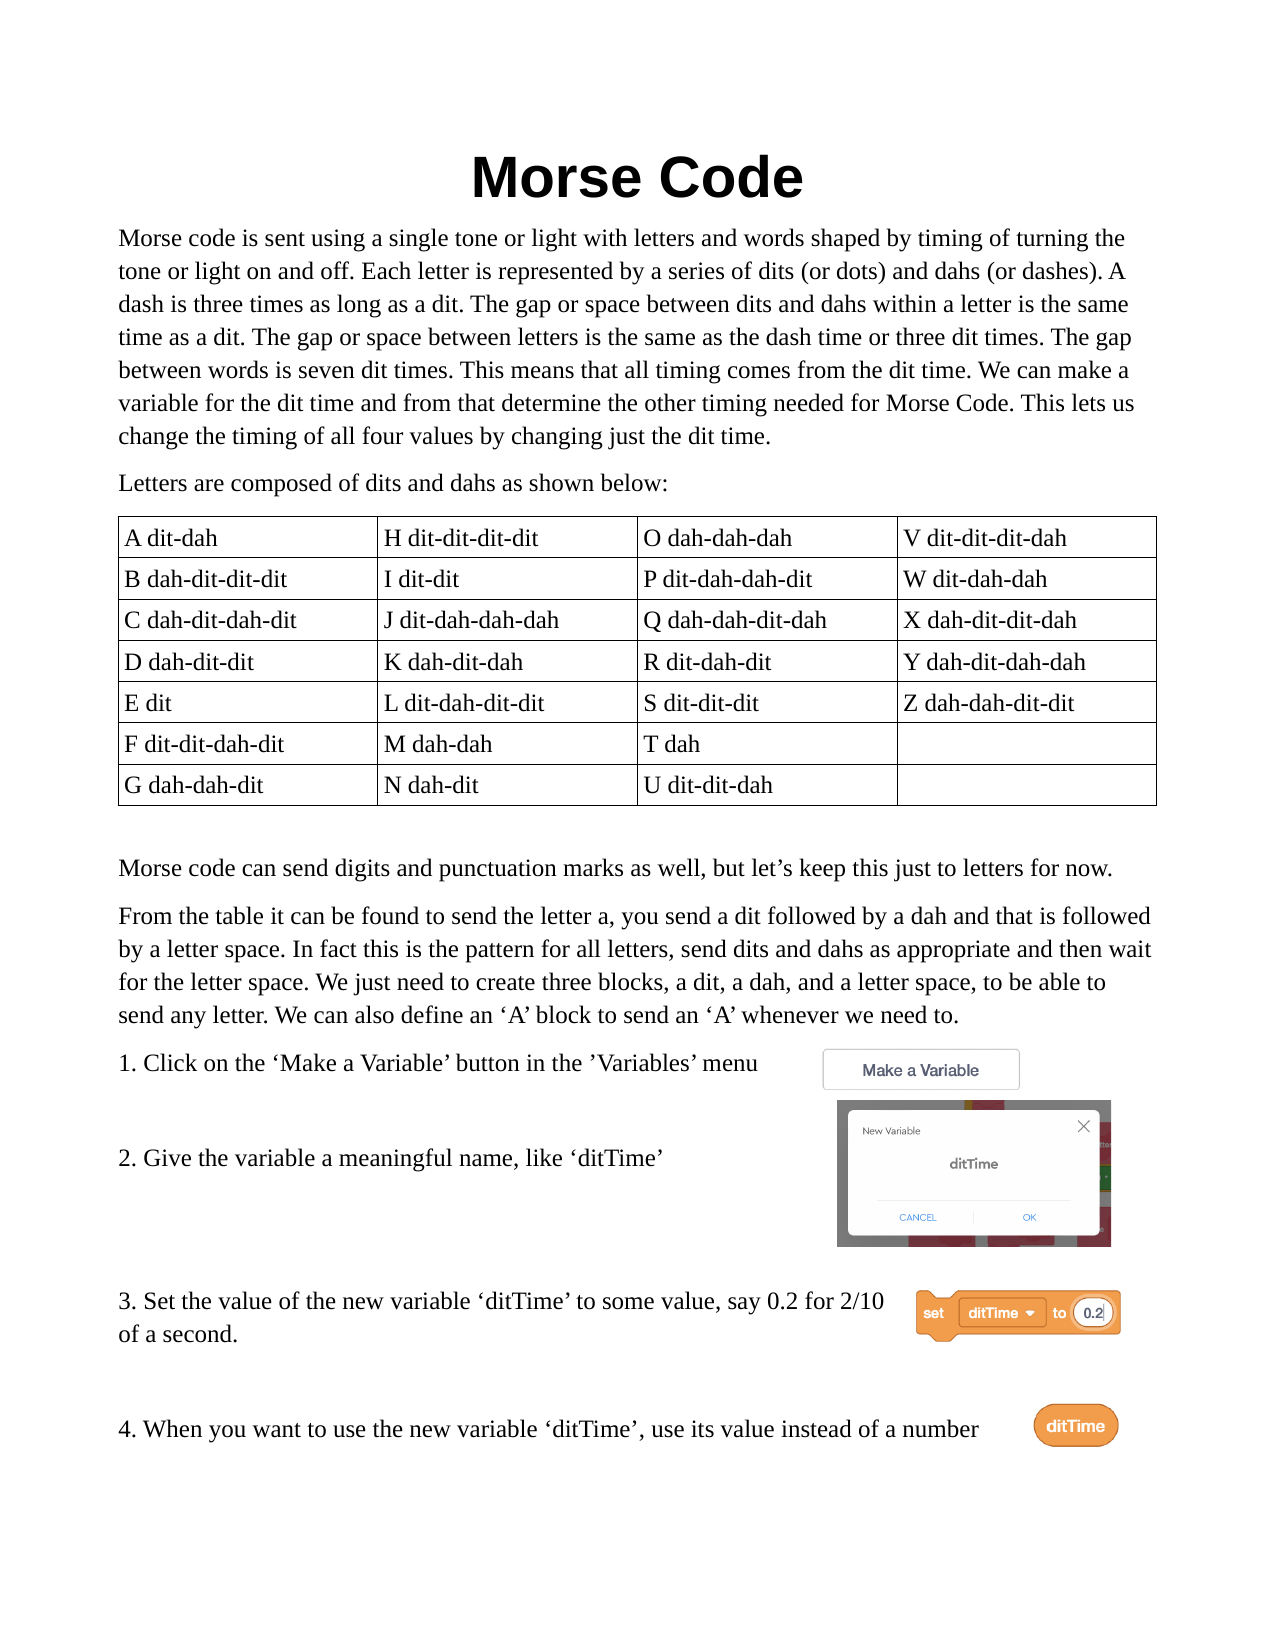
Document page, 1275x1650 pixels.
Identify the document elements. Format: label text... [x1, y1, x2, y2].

table_cell B dah-dit-dit-dit [119, 558, 377, 598]
table_cell J dit-dah-dah-dah [378, 600, 637, 640]
table_cell L dit-dah-dit-dit [378, 682, 637, 722]
text Morse code is sent using a single tone or light with letters and words shaped by timing of turning the tone or light on and off. Each letter is represented by a series of dits (or dots) and dahs (or dashes). A dash is three times as long as a dit. The gap or space between dits and dahs within a letter is the same time as a dit. The gap or space between letters is the same as the dash time or three dit times. The gap between words is seven dit times. This means that all timing comes from the dit time. We can make a variable for the dit time and from that determine the other timing needed for Morse Code. This lets us change the timing of all four values by changing just the dit time. [118, 223, 1157, 449]
picture [811, 1037, 1112, 1247]
table_cell Q dah-dah-dit-dah [638, 600, 897, 640]
table_cell P dit-dah-dah-dit [638, 558, 897, 598]
table_cell U dit-dit-dah [638, 765, 897, 805]
table_header A dit-dah [119, 517, 377, 557]
table_cell K dah-dit-dah [378, 641, 637, 681]
table_cell E dit [119, 682, 377, 722]
table_cell G dah-dah-dit [119, 765, 377, 805]
table_cell T dah [638, 723, 897, 763]
picture [1023, 1397, 1142, 1451]
text [1042, 1048, 1157, 1076]
table_cell N dah-dit [378, 765, 637, 805]
table_cell Z dah-dah-dit-dit [898, 682, 1156, 722]
table_cell F dit-dit-dah-dit [119, 723, 377, 763]
text 4. When you want to use the new variable ‘ditTime’, use its value instead of a number [118, 1414, 1023, 1443]
text Letters are composed of dits and dahs as shown below: [118, 468, 1157, 497]
text From the table it can be found to send the letter a, you send a dit followed by a dah and that is followed by a letter space. In fact this is the pattern for all letters, send dits and dahs as appropriate and then wait for the letter space. We just need to create three blocks, a dit, a dah, and a letter space, to be able to send any letter. We can also define an ‘A’ block to send an ‘A’ whenever we need to. [118, 901, 1157, 1029]
table_cell W dit-dah-dah [898, 558, 1156, 598]
table_header O dah-dah-dah [638, 517, 897, 557]
table_cell D dah-dit-dit [119, 641, 377, 681]
table_cell S dit-dit-dit [638, 682, 897, 722]
table_cell Y dah-dit-dah-dah [898, 641, 1156, 681]
table_header H dit-dit-dit-dit [378, 517, 637, 557]
table_cell [898, 723, 1156, 763]
text Morse code can send digits and punctuation marks as well, but let’s keep this just to letters for now. [118, 853, 1157, 882]
picture [899, 1280, 1134, 1345]
text 3. Set the value of the new variable ‘ditTime’ to some value, say 0.2 for 2/10 of a second. [118, 1286, 1157, 1347]
title Morse Code [118, 143, 1157, 210]
table_cell I dit-dit [378, 558, 637, 598]
text 1. Click on the ‘Make a Variable’ button in the ’Variables’ menu [118, 1048, 811, 1076]
text 2. Give the variable a meaningful name, like ‘ditTime’ [118, 1143, 837, 1172]
table_cell M dah-dah [378, 723, 637, 763]
table_header V dit-dit-dit-dah [898, 517, 1156, 557]
table_cell X dah-dit-dit-dah [898, 600, 1156, 640]
text [1112, 1143, 1157, 1172]
table_cell C dah-dit-dah-dit [119, 600, 377, 640]
table_cell [898, 765, 1156, 805]
table_cell R dit-dah-dit [638, 641, 897, 681]
